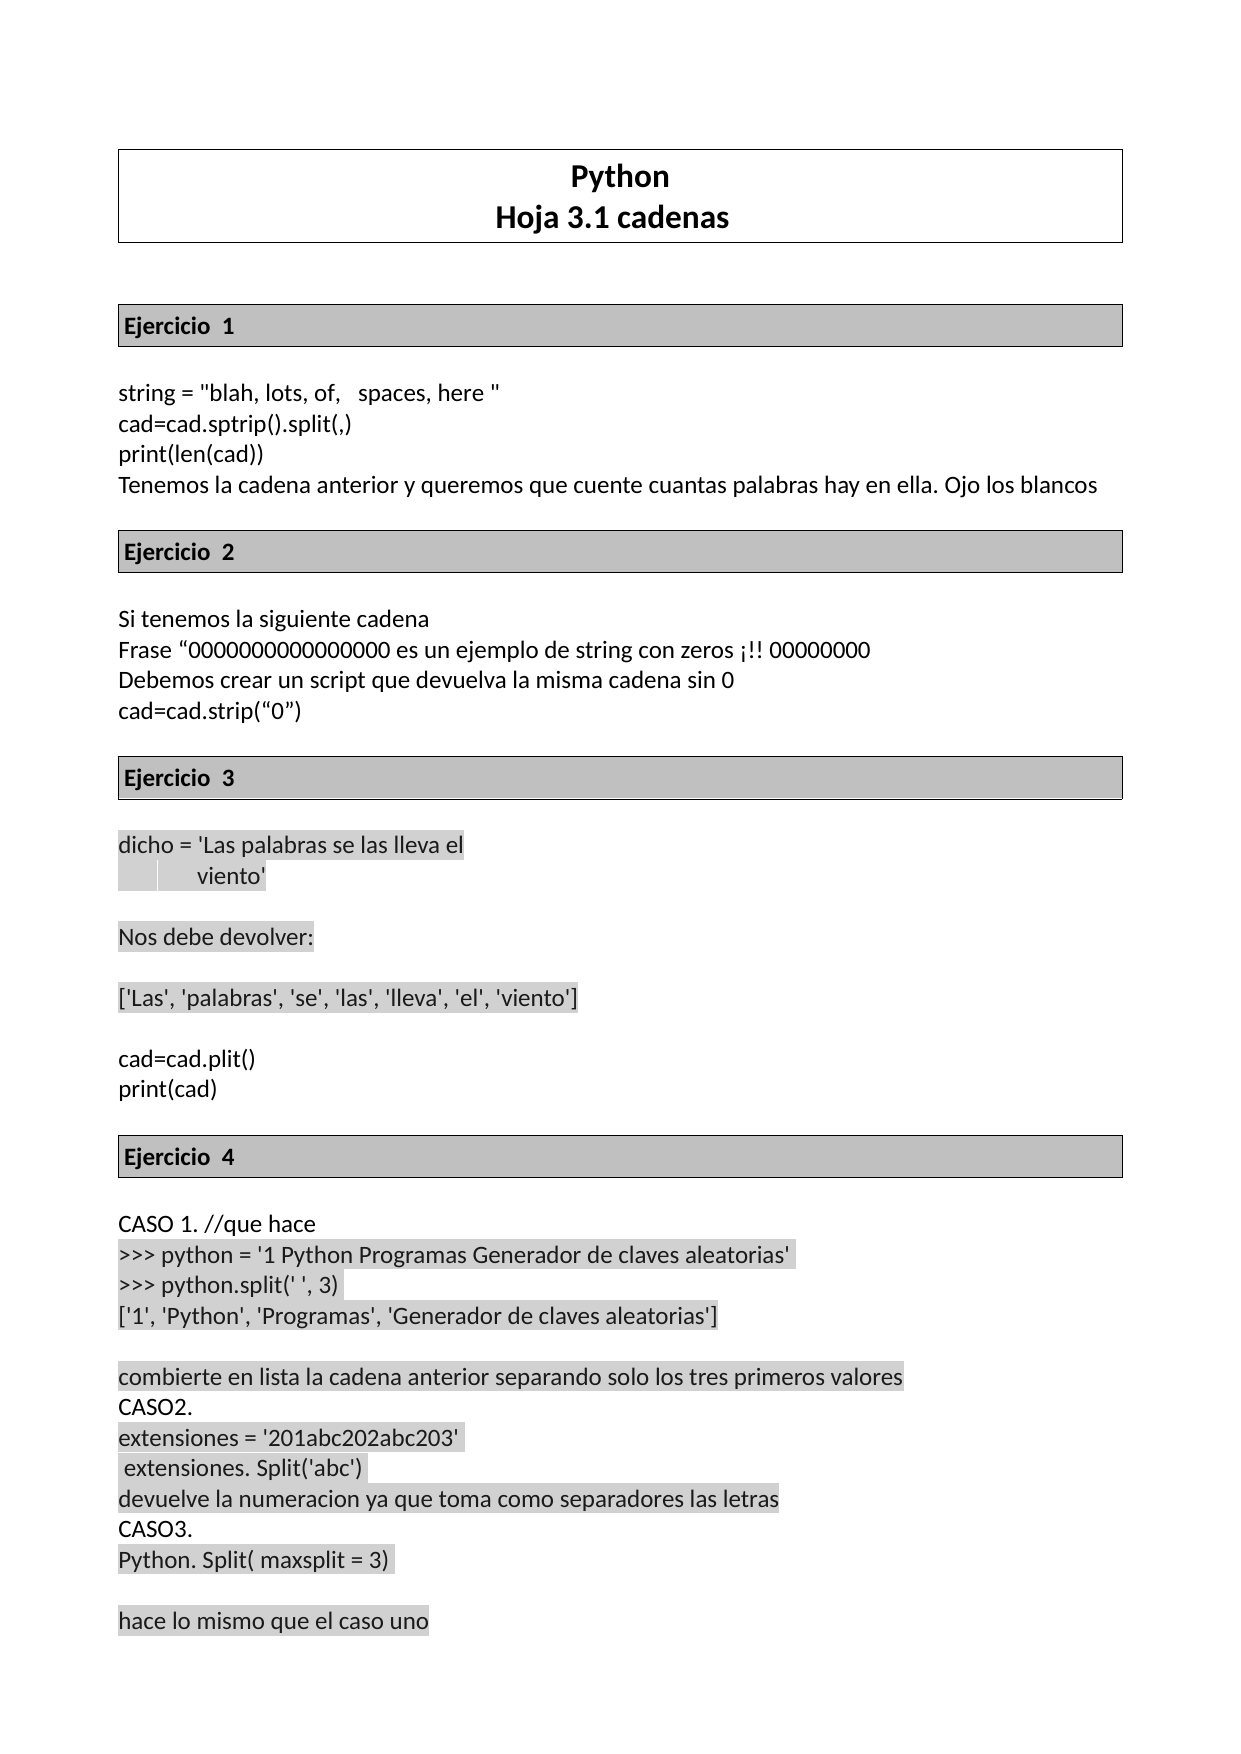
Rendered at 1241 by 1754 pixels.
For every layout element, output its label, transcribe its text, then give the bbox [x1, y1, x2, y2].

table_header Python Hoja 3.1 cadenas [119, 150, 1122, 242]
text Frase “0000000000000000 es un ejemplo de string con zeros ¡!! 00000000 [118, 634, 1122, 664]
text CASO 1. //que hace [118, 1208, 1122, 1239]
text ['Las', 'palabras', 'se', 'las', 'lleva', 'el', 'viento'] [118, 982, 1122, 1013]
text CASO2. [118, 1391, 1122, 1422]
text print(len(cad)) [118, 438, 1122, 469]
text viento' [118, 860, 1122, 891]
text Python. Split( maxsplit = 3) [118, 1544, 1122, 1574]
text combierte en lista la cadena anterior separando solo los tres primeros valores [118, 1361, 1122, 1391]
text hace lo mismo que el caso uno [118, 1605, 1122, 1636]
text >>> python = '1 Python Programas Generador de claves aleatorias' [118, 1239, 1122, 1269]
table_header Ejercicio 1 [119, 305, 1122, 346]
text cad=cad.plit() [118, 1043, 1122, 1074]
text extensiones = '201abc202abc203' [118, 1422, 1122, 1452]
text devuelve la numeracion ya que toma como separadores las letras [118, 1483, 1122, 1513]
table_header Ejercicio 3 [119, 757, 1122, 798]
text CASO3. [118, 1513, 1122, 1544]
text dicho = 'Las palabras se las lleva el [118, 829, 1122, 860]
text >>> python.split(' ', 3) [118, 1269, 1122, 1300]
text ['1', 'Python', 'Programas', 'Generador de claves aleatorias'] [118, 1300, 1122, 1330]
table_header Ejercicio 2 [119, 531, 1122, 572]
text Debemos crear un script que devuelva la misma cadena sin 0 [118, 664, 1122, 695]
text print(cad) [118, 1074, 1122, 1104]
text Nos debe devolver: [118, 921, 1122, 952]
text Si tenemos la siguiente cadena [118, 603, 1122, 634]
text extensiones. Split('abc') [118, 1452, 1122, 1483]
table_header Ejercicio 4 [119, 1136, 1122, 1177]
text cad=cad.strip(“0”) [118, 695, 1122, 725]
text cad=cad.sptrip().split(,) [118, 408, 1122, 438]
text Tenemos la cadena anterior y queremos que cuente cuantas palabras hay en ella. Ojo los blancos [118, 469, 1122, 499]
text string = "blah, lots, of, spaces, here " [118, 377, 1122, 408]
